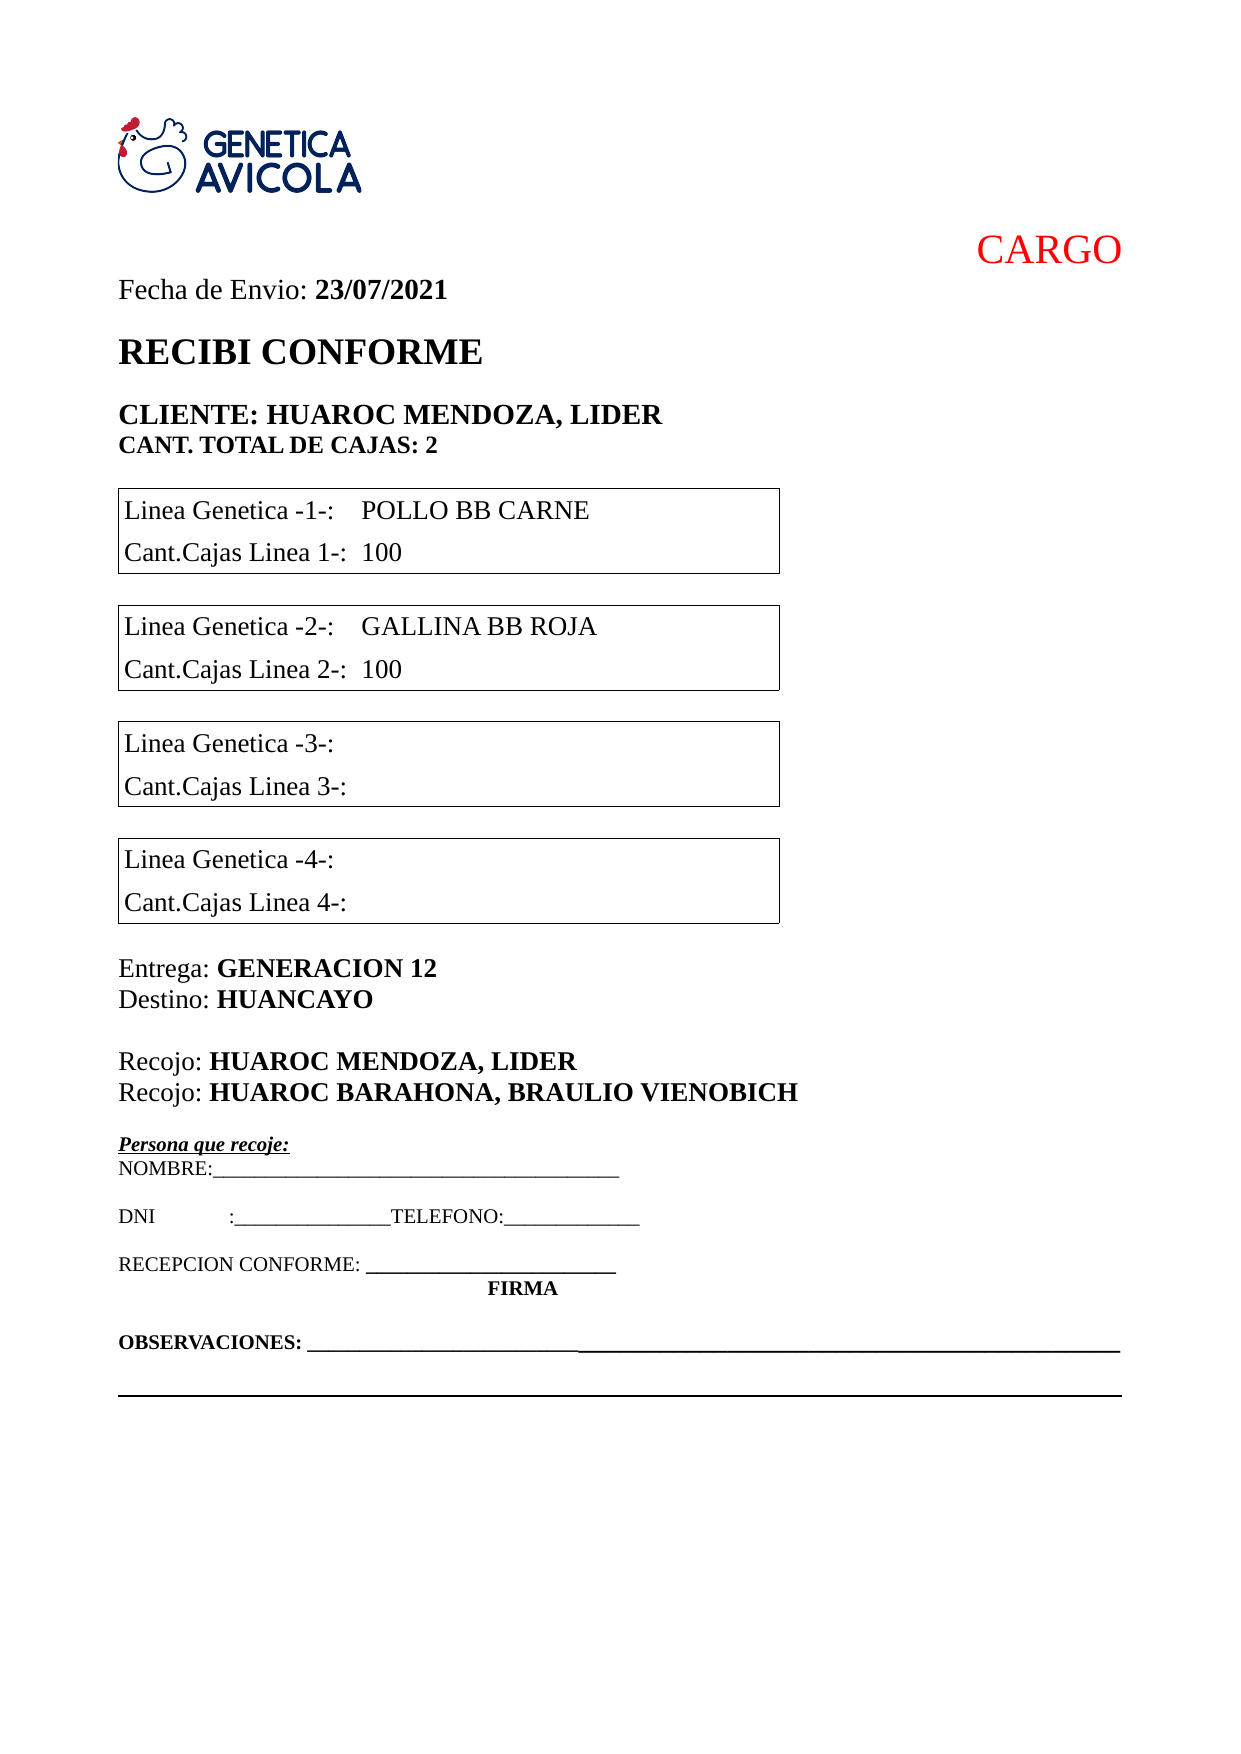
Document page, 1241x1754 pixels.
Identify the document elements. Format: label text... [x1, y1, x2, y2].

table_header Linea Genetica -1-: [119, 489, 356, 531]
table_cell [118, 807, 356, 838]
table_cell Cant.Cajas Linea 4-: [119, 880, 356, 923]
text CANT. TOTAL DE CAJAS: 2 [118, 431, 1122, 459]
table_cell GALLINA BB ROJA [356, 606, 779, 647]
text Fecha de Envio: 23/07/2021 [118, 272, 1122, 306]
table_cell [356, 839, 779, 880]
text Persona que recoje: [118, 1132, 1122, 1156]
table_cell Linea Genetica -3-: [119, 722, 356, 764]
table_cell Linea Genetica -2-: [119, 606, 356, 647]
table_cell [356, 807, 779, 838]
table_cell 100 [356, 647, 779, 690]
text RECEPCION CONFORME: ________________________ [118, 1252, 1122, 1276]
table_header POLLO BB CARNE [356, 489, 779, 531]
text OBSERVACIONES: __________________________________________________________________ [118, 1324, 1122, 1355]
text RECIBI CONFORME [118, 330, 1122, 373]
table_cell [118, 574, 356, 604]
table_cell Cant.Cajas Linea 3-: [119, 764, 356, 806]
table_cell [356, 880, 779, 923]
text Destino: HUANCAYO [118, 983, 1122, 1014]
table_cell [118, 691, 356, 721]
text Entrega: GENERACION 12 [118, 952, 1122, 983]
text Recojo: HUAROC MENDOZA, LIDER [118, 1045, 1122, 1076]
table_cell [356, 574, 779, 604]
table_cell [356, 764, 779, 806]
table_cell Cant.Cajas Linea 1-: [119, 531, 356, 573]
table_cell [356, 722, 779, 764]
text FIRMA [118, 1276, 1122, 1300]
text CARGO [118, 224, 1122, 272]
picture [117, 117, 362, 193]
text CLIENTE: HUAROC MENDOZA, LIDER [118, 397, 1122, 431]
text Recojo: HUAROC BARAHONA, BRAULIO VIENOBICH [118, 1076, 1122, 1108]
text DNI :_______________TELEFONO:_____________ [118, 1204, 1122, 1228]
table_cell Linea Genetica -4-: [119, 839, 356, 880]
text NOMBRE:_______________________________________ [118, 1156, 1122, 1180]
table_cell 100 [356, 531, 779, 573]
table_cell Cant.Cajas Linea 2-: [119, 647, 356, 690]
table_cell [356, 691, 779, 721]
